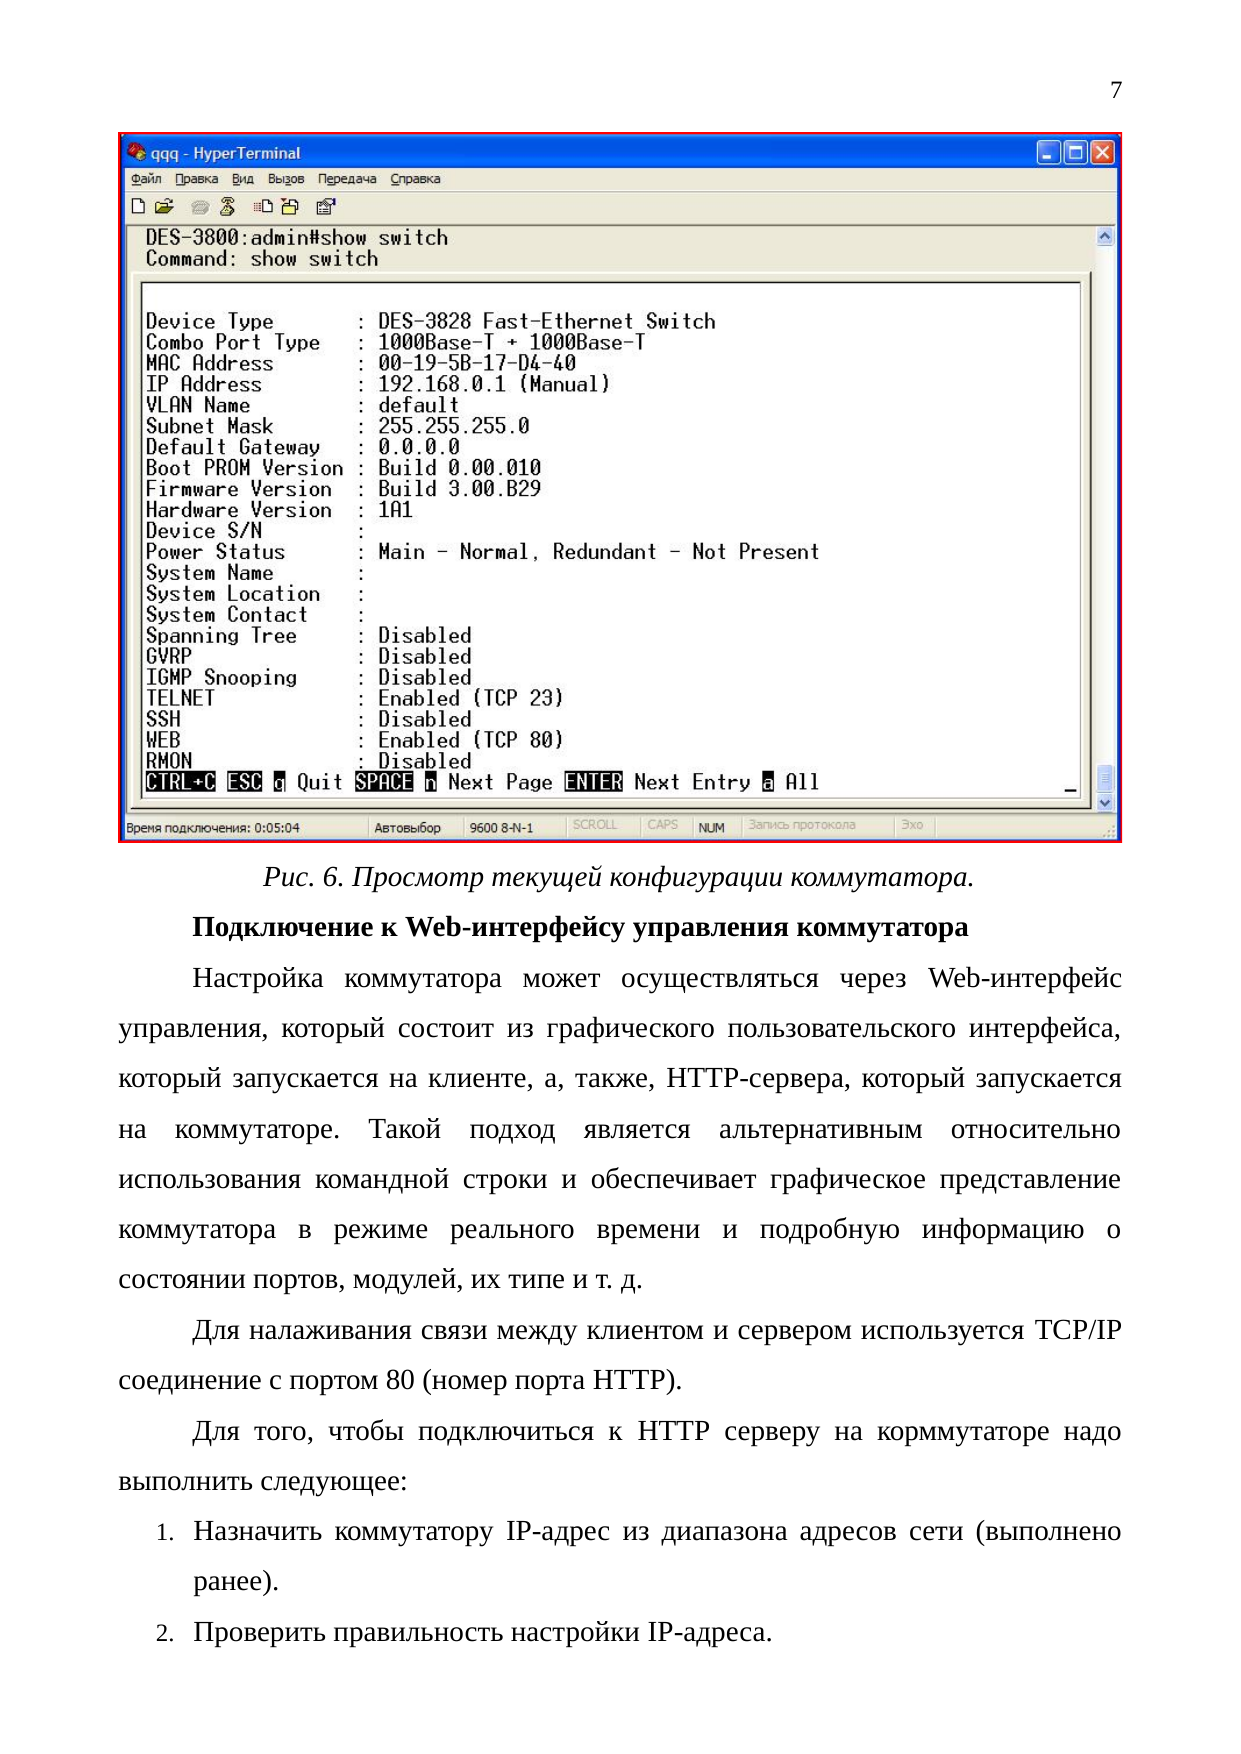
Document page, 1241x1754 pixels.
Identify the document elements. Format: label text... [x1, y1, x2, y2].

text Подключение к Web-интерфейсу управления коммутатора [118, 909, 1122, 943]
text Рис. 6. Просмотр текущей конфигурации коммутатора. [118, 843, 1122, 893]
text Настройка коммутатора может осуществляться через Web-интерфейс управления, который состоит из графического пользовательского интерфейса, который запускается на клиенте, а, также, HTTP-сервера, который запускается на коммутаторе. Такой подход является альтернативным относительно использования командной строки и обеспечивает графическое представление коммутатора в режиме реального времени и подробную информацию о состоянии портов, модулей, их типе и т. д. [118, 960, 1122, 1295]
text Для того, чтобы подключиться к HTTP серверу на корммутаторе надо выполнить следующее: [118, 1413, 1122, 1496]
list Назначить коммутатору IP-адрес из диапазона адресов сети (выполнено ранее). [156, 1513, 1122, 1597]
picture [118, 132, 1123, 843]
list Проверить правильность настройки IP-адреса. [156, 1614, 1122, 1647]
text Для налаживания связи между клиентом и сервером используется TCP/IP соединение с портом 80 (номер порта HTTP). [118, 1312, 1122, 1396]
